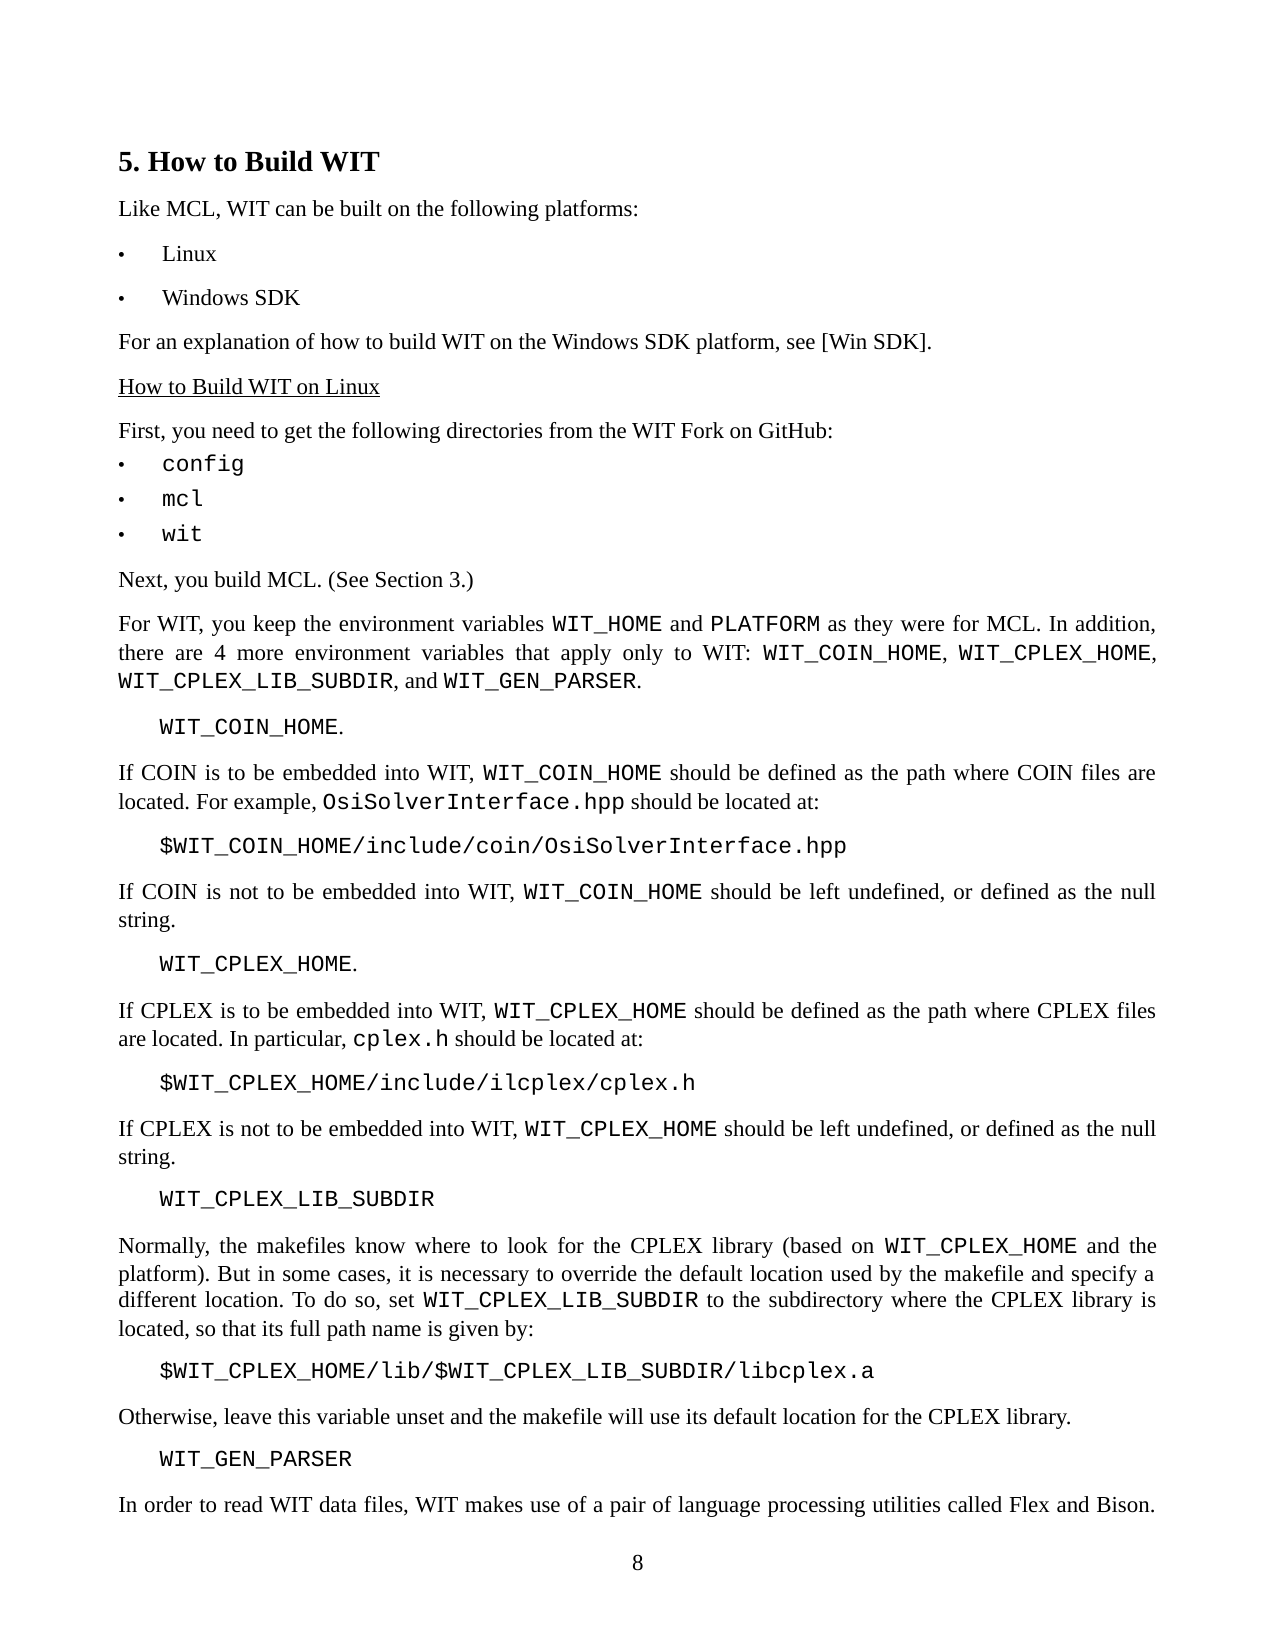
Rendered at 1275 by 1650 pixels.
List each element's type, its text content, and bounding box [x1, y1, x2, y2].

text WIT_GEN_PARSER [118, 1447, 1157, 1473]
text $WIT_CPLEX_HOME/include/ilcplex/cplex.h [118, 1071, 1157, 1097]
list Windows SDK [118, 284, 1157, 310]
text If COIN is not to be embedded into WIT, WIT_COIN_HOME should be left undefined, or defined as the null string. [118, 878, 1157, 932]
text For WIT, you keep the environment variables WIT_HOME and PLATFORM as they were for MCL. In addition, there are 4 more environment variables that apply only to WIT: WIT_COIN_HOME, WIT_CPLEX_HOME, WIT_CPLEX_LIB_SUBDIR, and WIT_GEN_PARSER. [118, 611, 1157, 695]
text WIT_CPLEX_HOME. [118, 951, 1157, 979]
list wit [118, 522, 1157, 548]
list config [118, 452, 1157, 478]
text $WIT_COIN_HOME/include/coin/OsiSolverInterface.hpp [118, 834, 1157, 860]
text Otherwise, leave this variable unset and the makefile will use its default location for the CPLEX library. [118, 1403, 1157, 1429]
list Linux [118, 239, 1157, 266]
subtitle How to Build WIT [118, 144, 1157, 177]
text In order to read WIT data files, WIT makes use of a pair of language processing utilities called Flex and Bison. [118, 1491, 1157, 1518]
text Next, you build MCL. (See Section 3.) [118, 566, 1157, 592]
text If CPLEX is to be embedded into WIT, WIT_CPLEX_HOME should be defined as the path where CPLEX files are located. In particular, cplex.h should be located at: [118, 997, 1157, 1053]
text For an explanation of how to build WIT on the Windows SDK platform, see [Win SDK]. [118, 328, 1157, 355]
text Like MCL, WIT can be built on the following platforms: [118, 195, 1157, 222]
list mcl [118, 487, 1157, 513]
text If COIN is to be embedded into WIT, WIT_COIN_HOME should be defined as the path where COIN files are located. For example, OsiSolverInterface.hpp should be located at: [118, 759, 1157, 816]
text First, you need to get the following directories from the WIT Fork on GitHub: [118, 417, 1157, 443]
text If CPLEX is not to be embedded into WIT, WIT_CPLEX_HOME should be left undefined, or defined as the null string. [118, 1115, 1157, 1170]
text Normally, the makefiles know where to look for the CPLEX library (based on WIT_CPLEX_HOME and the platform). But in some cases, it is necessary to override the default location used by the makefile and specify a different location. To do so, set WIT_CPLEX_LIB_SUBDIR to the subdirectory where the CPLEX library is located, so that its full path name is given by: [118, 1232, 1157, 1341]
text How to Build WIT on Linux [118, 373, 1157, 399]
text $WIT_CPLEX_HOME/lib/$WIT_CPLEX_LIB_SUBDIR/libcplex.a [118, 1359, 1157, 1385]
text WIT_COIN_HOME. [118, 713, 1157, 741]
text WIT_CPLEX_LIB_SUBDIR [118, 1188, 1157, 1214]
